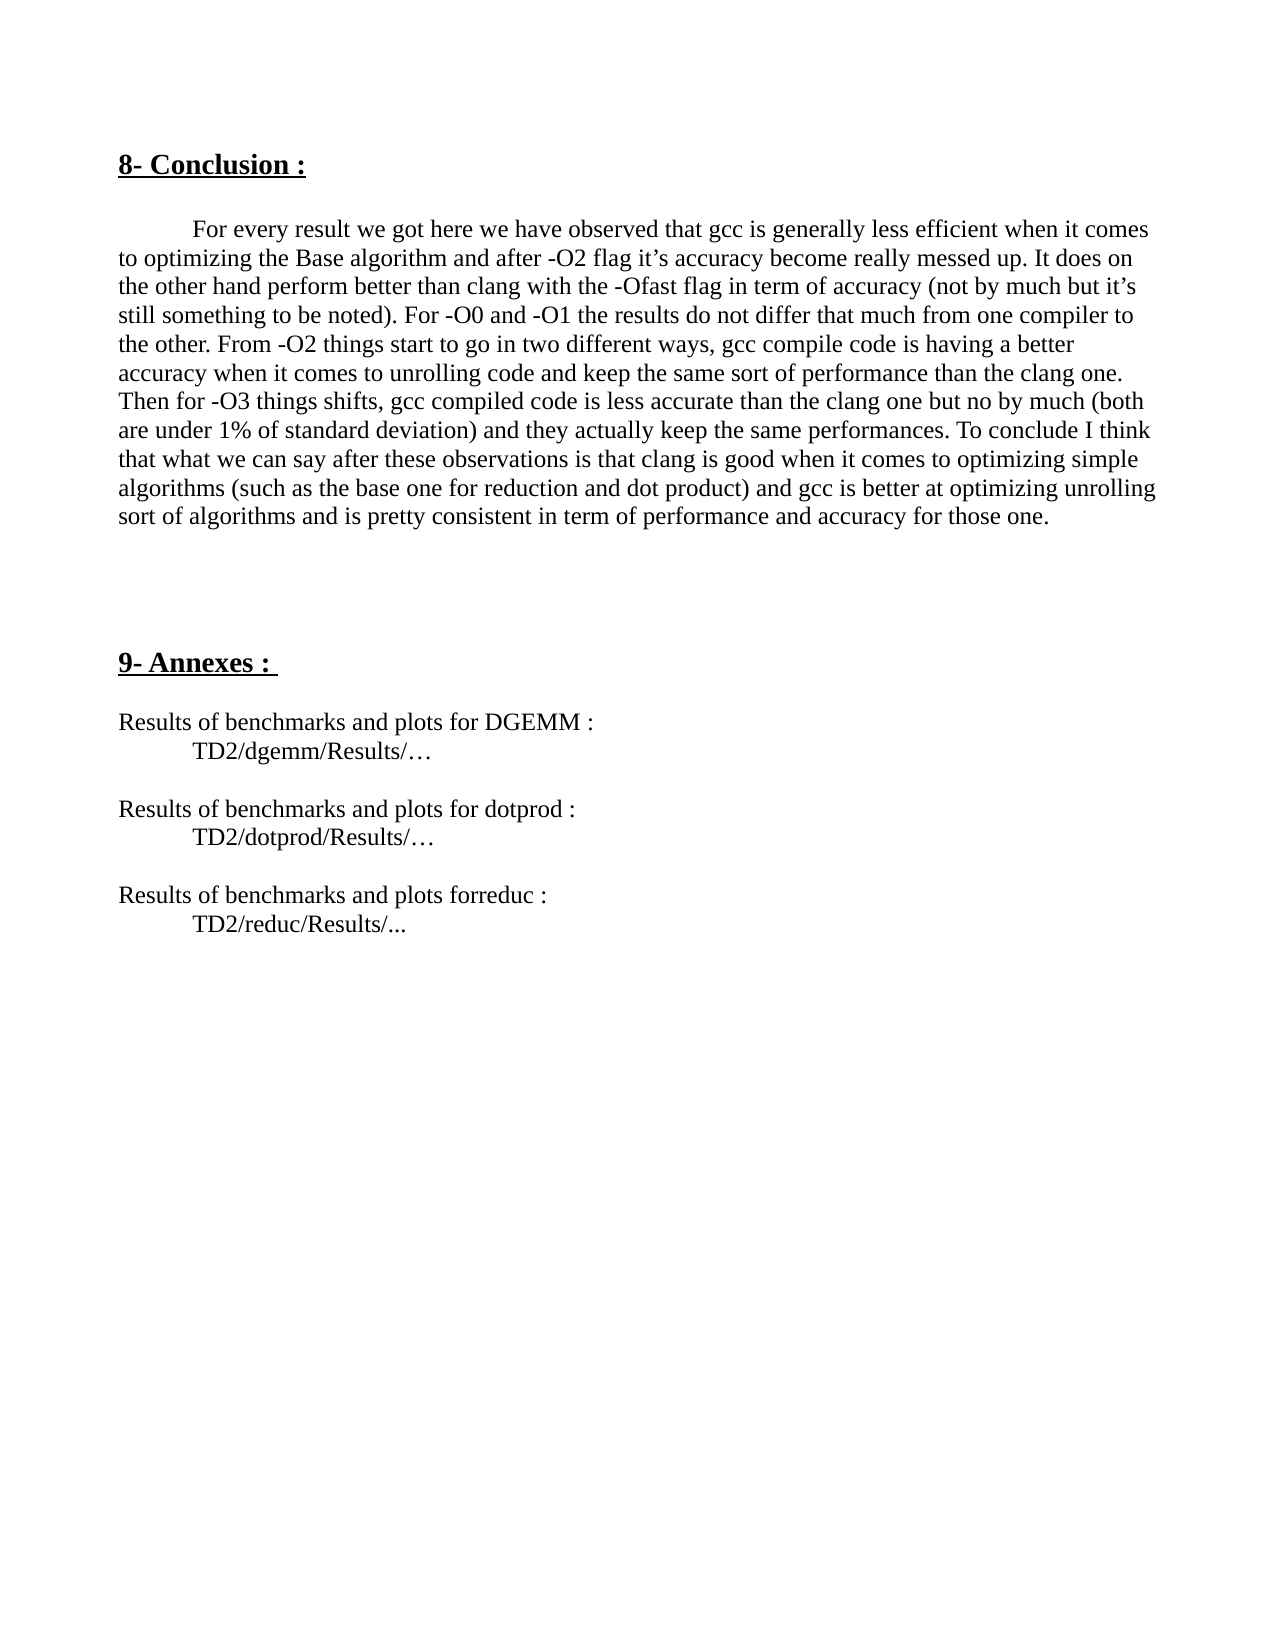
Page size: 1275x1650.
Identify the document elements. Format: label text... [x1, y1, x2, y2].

text For every result we got here we have observed that gcc is generally less efficient when it comes to optimizing the Base algorithm and after -O2 flag it’s accuracy become really messed up. It does on the other hand perform better than clang with the -Ofast flag in term of accuracy (not by much but it’s still something to be noted). For -O0 and -O1 the results do not differ that much from one compiler to the other. From -O2 things start to go in two different ways, gcc compile code is having a better accuracy when it comes to unrolling code and keep the same sort of performance than the clang one. Then for -O3 things shifts, gcc compiled code is less accurate than the clang one but no by much (both are under 1% of standard deviation) and they actually keep the same performances. To conclude I think that what we can say after these observations is that clang is good when it comes to optimizing simple algorithms (such as the base one for reduction and dot product) and gcc is better at optimizing unrolling sort of algorithms and is pretty consistent in term of performance and accuracy for those one. [118, 214, 1157, 530]
text 9- Annexes : [118, 645, 1157, 679]
text TD2/dotprod/Results/… [118, 822, 1157, 851]
text Results of benchmarks and plots for DGEMM : [118, 707, 1157, 736]
text TD2/dgemm/Results/… [118, 736, 1157, 765]
text Results of benchmarks and plots for dotprod : [118, 794, 1157, 822]
text 8- Conclusion : [118, 147, 1157, 180]
text Results of benchmarks and plots forreduc : [118, 880, 1157, 909]
text TD2/reduc/Results/... [118, 909, 1157, 937]
